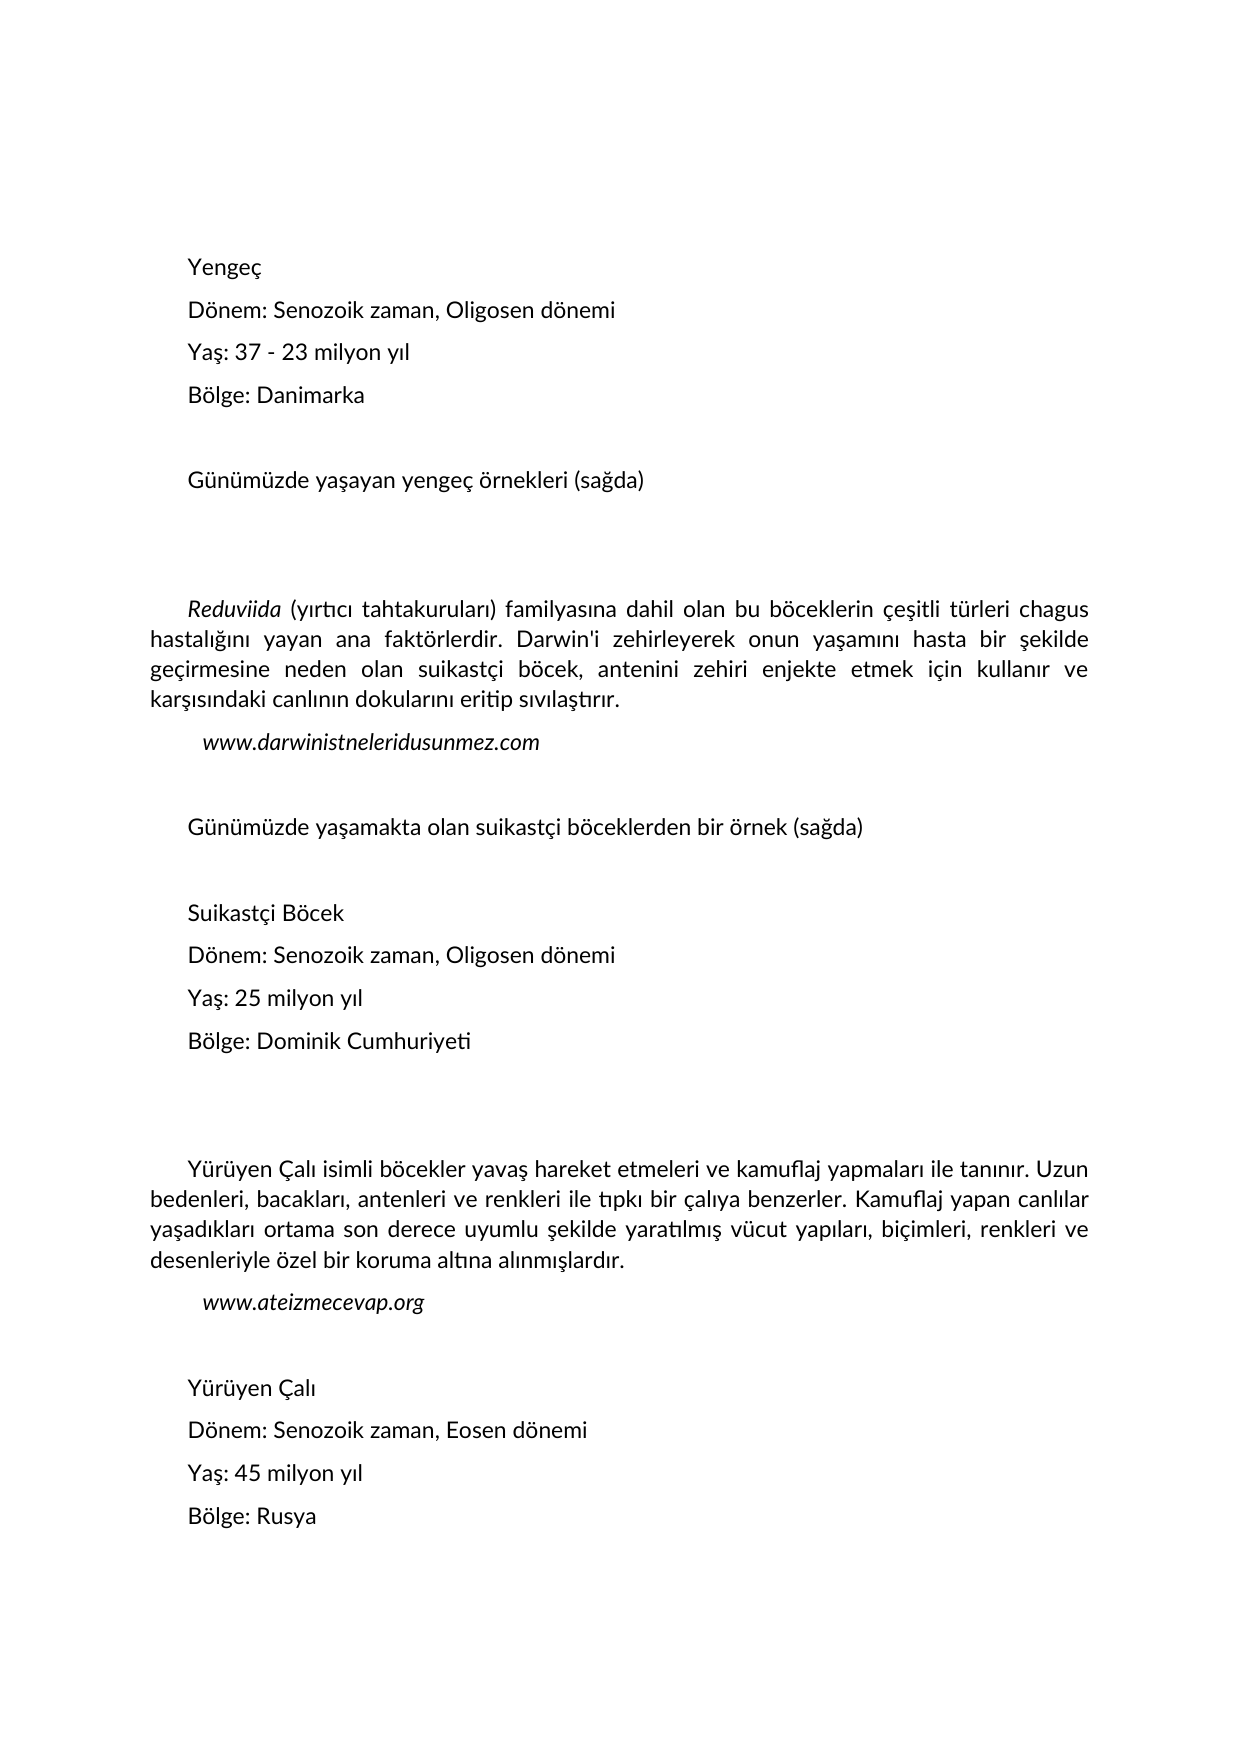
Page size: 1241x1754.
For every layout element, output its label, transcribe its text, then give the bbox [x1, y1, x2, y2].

text Bölge: Rusya [150, 1502, 1090, 1529]
text Yürüyen Çalı [150, 1373, 1090, 1401]
text Yaş: 37 - 23 milyon yıl [150, 338, 1090, 366]
text Dönem: Senozoik zaman, Oligosen dönemi [150, 941, 1090, 969]
text Dönem: Senozoik zaman, Oligosen dönemi [150, 295, 1090, 323]
text Günümüzde yaşamakta olan suikastçi böceklerden bir örnek (sağda) [150, 813, 1090, 841]
text www.darwinistneleridusunmez.com [202, 728, 1068, 755]
text www.ateizmecevap.org [202, 1288, 1068, 1316]
text Yürüyen Çalı isimli böcekler yavaş hareket etmeleri ve kamuflaj yapmaları ile tanınır. Uzun bedenleri, bacakları, antenleri ve renkleri ile tıpkı bir çalıya benzerler. Kamuflaj yapan canlılar yaşadıkları ortama son derece uyumlu şekilde yaratılmış vücut yapıları, biçimleri, renkleri ve desenleriyle özel bir koruma altına alınmışlardır. [150, 1155, 1090, 1273]
text Dönem: Senozoik zaman, Eosen dönemi [150, 1416, 1090, 1444]
text Suikastçi Böcek [150, 898, 1090, 926]
text Bölge: Danimarka [150, 381, 1090, 408]
text Yaş: 25 milyon yıl [150, 984, 1090, 1011]
text Reduviida (yırtıcı tahtakuruları) familyasına dahil olan bu böceklerin çeşitli türleri chagus hastalığını yayan ana faktörlerdir. Darwin'i zehirleyerek onun yaşamını hasta bir şekilde geçirmesine neden olan suikastçi böcek, antenini zehiri enjekte etmek için kullanır ve karşısındaki canlının dokularını eritip sıvılaştırır. [150, 594, 1090, 712]
text Yengeç [150, 253, 1090, 280]
text Bölge: Dominik Cumhuriyeti [150, 1027, 1090, 1054]
text Günümüzde yaşayan yengeç örnekleri (sağda) [150, 466, 1090, 494]
text Yaş: 45 milyon yıl [150, 1459, 1090, 1486]
